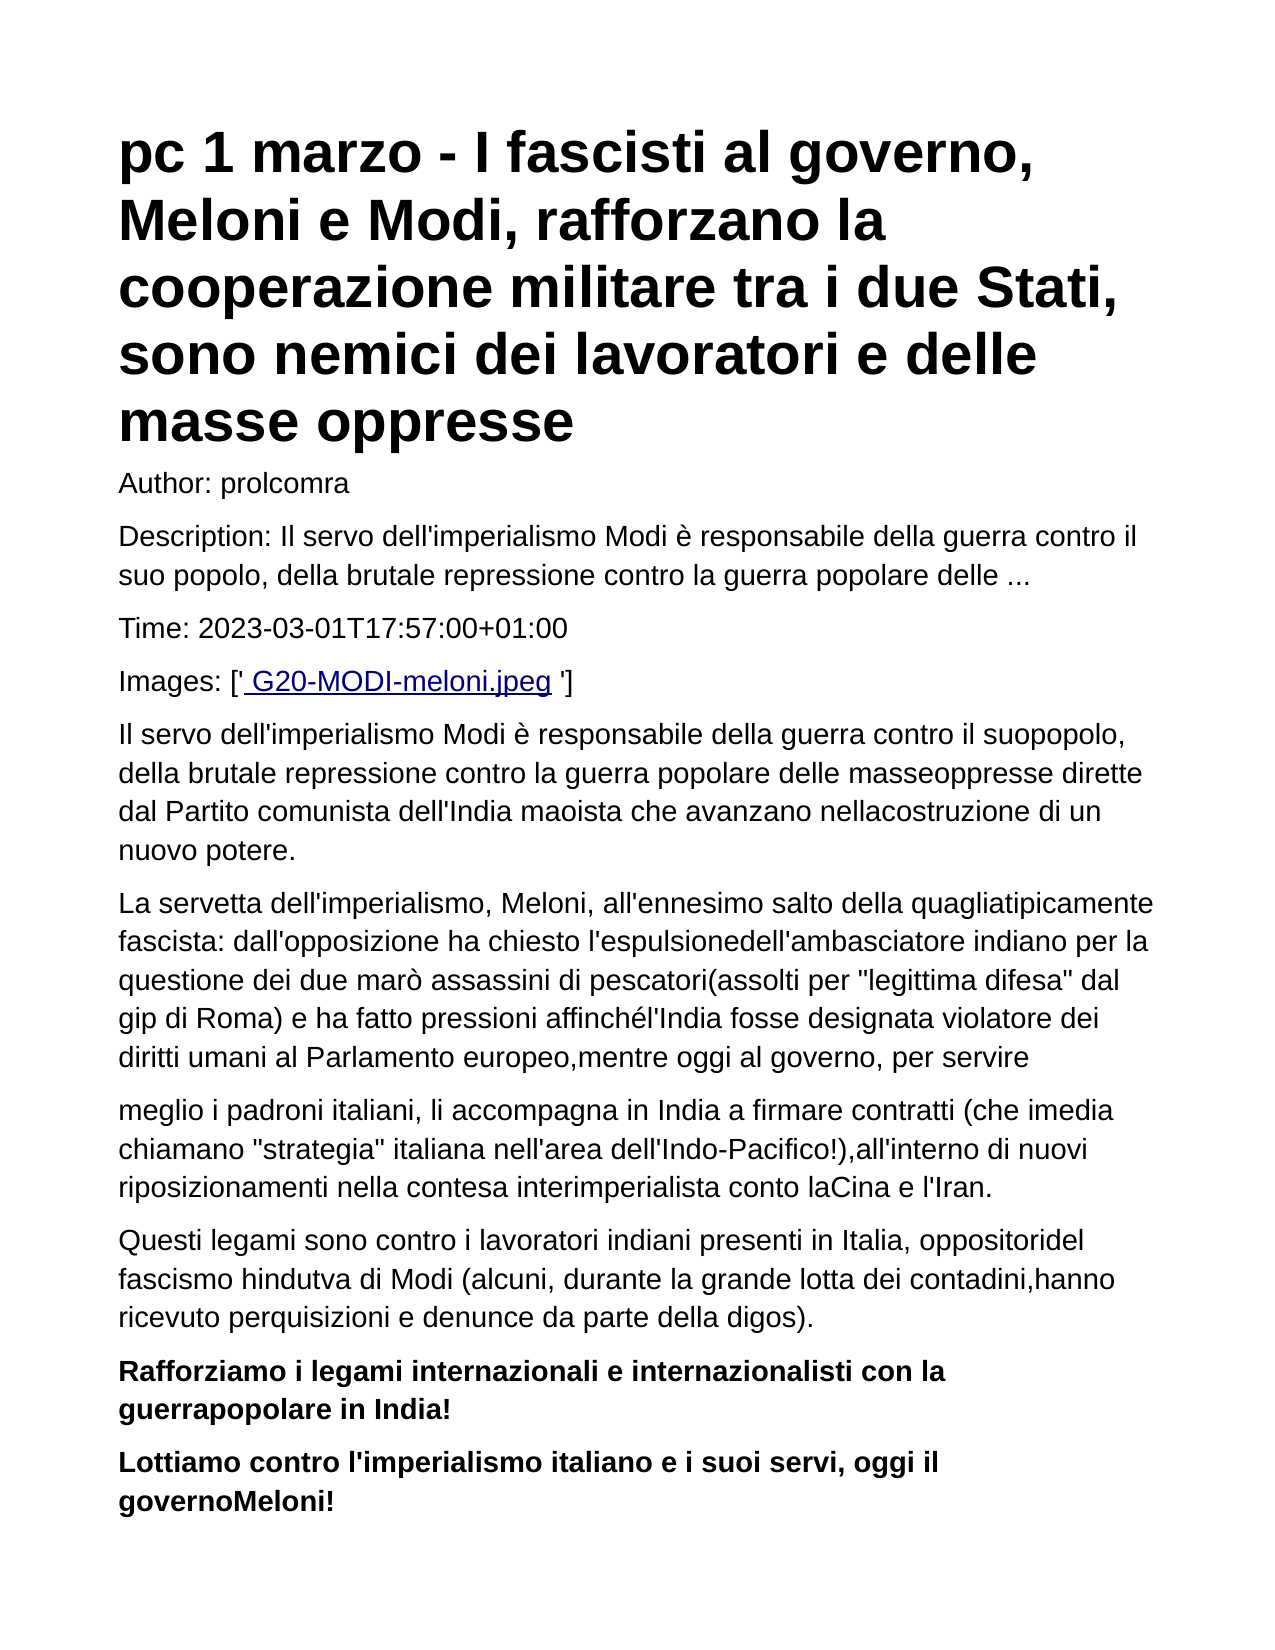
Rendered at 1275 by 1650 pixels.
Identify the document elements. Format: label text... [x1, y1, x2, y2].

text La servetta dell'imperialismo, Meloni, all'ennesimo salto della quagliatipicamente fascista: dall'opposizione ha chiesto l'espulsionedell'ambasciatore indiano per la questione dei due marò assassini di pescatori(assolti per "legittima difesa" dal gip di Roma) e ha fatto pressioni affinchél'India fosse designata violatore dei diritti umani al Parlamento europeo,mentre oggi al governo, per servire [118, 886, 1157, 1073]
subtitle pc 1 marzo - I fascisti al governo, Meloni e Modi, rafforzano la cooperazione militare tra i due Stati, sono nemici dei lavoratori e delle masse oppresse [118, 118, 1157, 453]
text Questi legami sono contro i lavoratori indiani presenti in Italia, oppositoridel fascismo hindutva di Modi (alcuni, durante la grande lotta dei contadini,hanno ricevuto perquisizioni e denunce da parte della digos). [118, 1223, 1157, 1334]
text Description: Il servo dell'imperialismo Modi è responsabile della guerra contro il suo popolo, della brutale repressione contro la guerra popolare delle ... [118, 519, 1157, 591]
text Author: prolcomra [118, 466, 1157, 499]
text Rafforziamo i legami internazionali e internazionalisti con la guerrapopolare in India! [118, 1353, 1157, 1426]
text meglio i padroni italiani, li accompagna in India a firmare contratti (che imedia chiamano "strategia" italiana nell'area dell'Indo-Pacifico!),all'interno di nuovi riposizionamenti nella contesa interimperialista conto laCina e l'Iran. [118, 1093, 1157, 1204]
text Il servo dell'imperialismo Modi è responsabile della guerra contro il suopopolo, della brutale repressione contro la guerra popolare delle masseoppresse dirette dal Partito comunista dell'India maoista che avanzano nellacostruzione di un nuovo potere. [118, 717, 1157, 866]
text Time: 2023-03-01T17:57:00+01:00 [118, 611, 1157, 644]
text Images: [' G20-MODI-meloni.jpeg '] [118, 664, 1157, 697]
text Lottiamo contro l'imperialismo italiano e i suoi servi, oggi il governoMeloni! [118, 1445, 1157, 1517]
